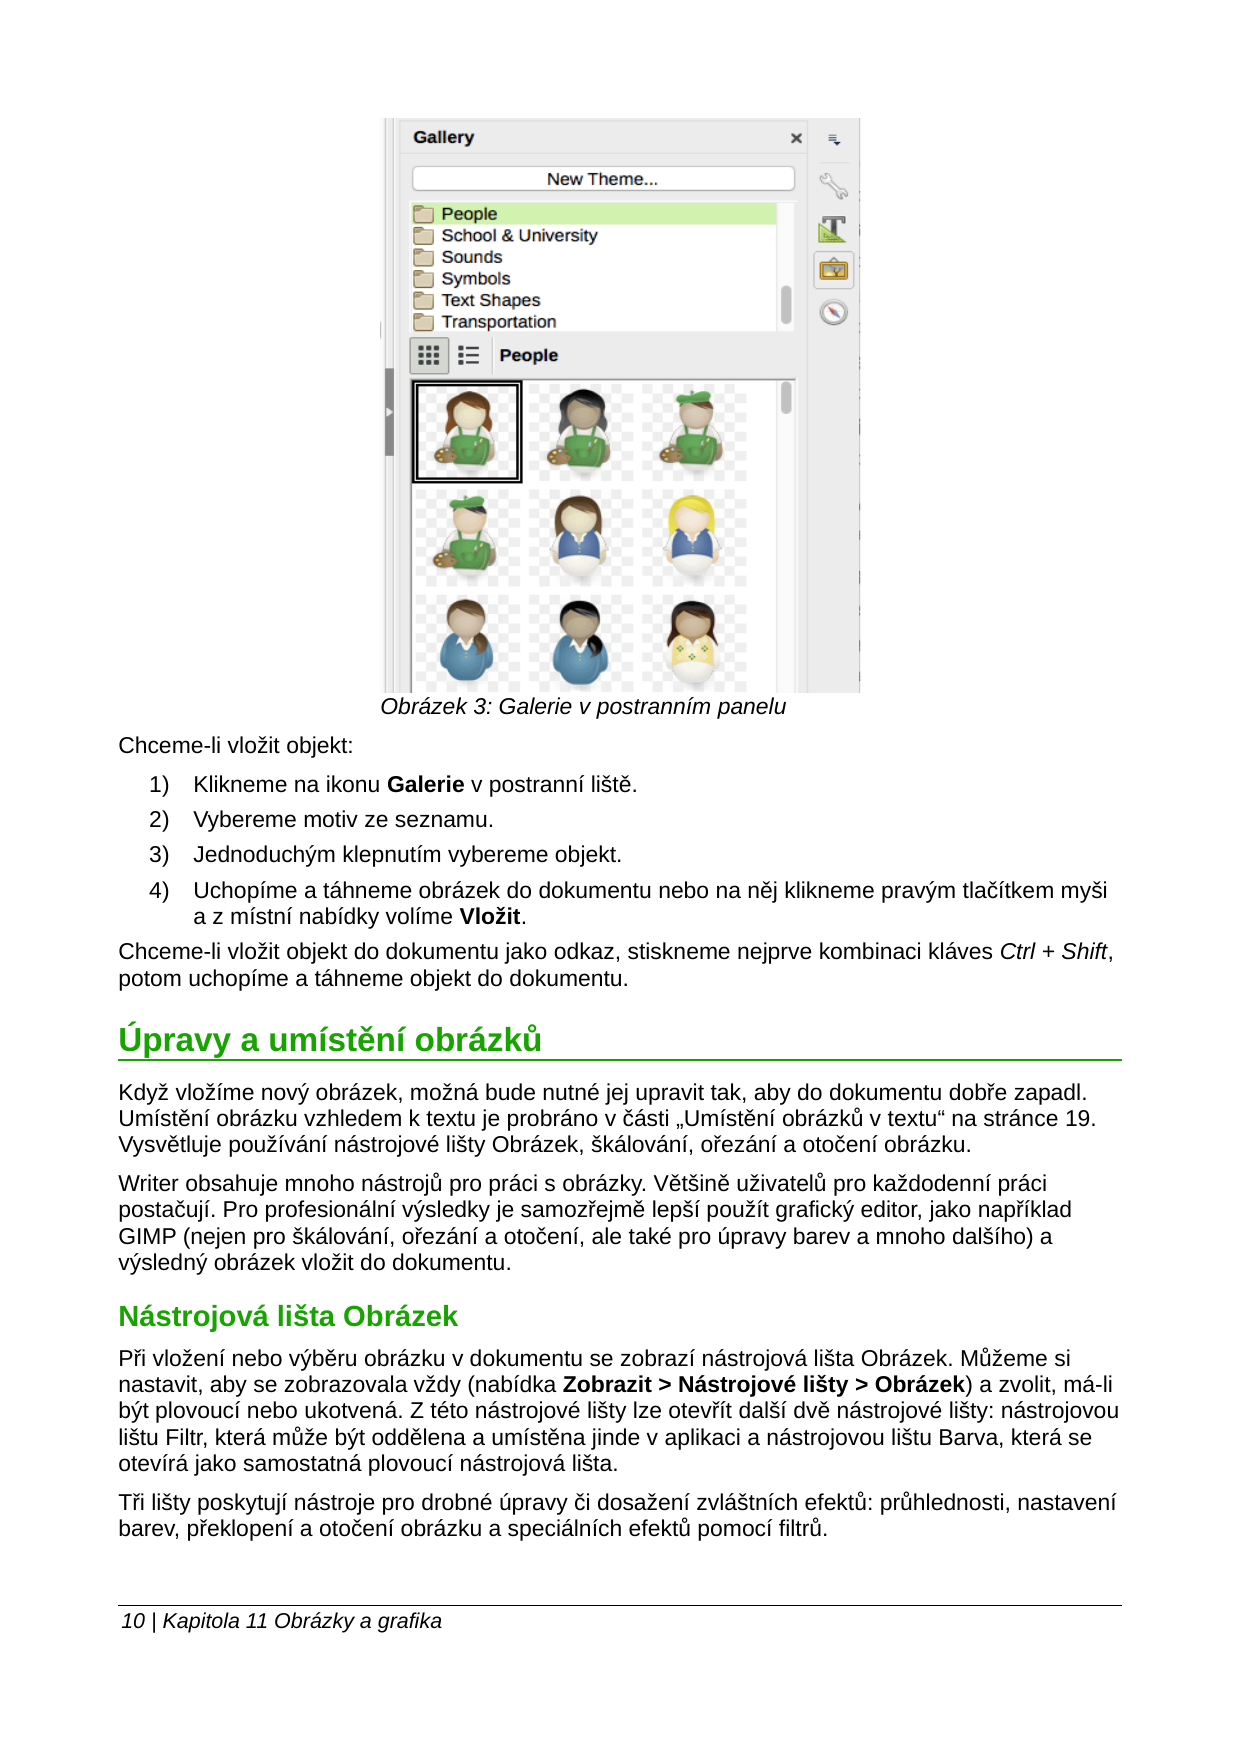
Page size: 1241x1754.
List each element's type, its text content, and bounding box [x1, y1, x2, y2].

list Uchopíme a táhneme obrázek do dokumentu nebo na něj klikneme pravým tlačítkem myši a z místní nabídky volíme Vložit. [169, 877, 1122, 929]
list Chceme-li vložit objekt: [118, 732, 1122, 758]
text Writer obsahuje mnoho nástrojů pro práci s obrázky. Většině uživatelů pro každodenní práci postačují. Pro profesionální výsledky je samozřejmě lepší použít grafický editor, jako například GIMP (nejen pro škálování, ořezání a otočení, ale také pro úpravy barev a mnoho dalšího) a výsledný obrázek vložit do dokumentu. [118, 1170, 1122, 1276]
text Při vložení nebo výběru obrázku v dokumentu se zobrazí nástrojová lišta Obrázek. Můžeme si nastavit, aby se zobrazovala vždy (nabídka Zobrazit > Nástrojové lišty > Obrázek) a zvolit, má-li být plovoucí nebo ukotvená. Z této nástrojové lišty lze otevřít další dvě nástrojové lišty: nástrojovou lištu Filtr, která může být oddělena a umístěna jinde v aplikaci a nástrojovou lištu Barva, která se otevírá jako samostatná plovoucí nástrojová lišta. [118, 1344, 1122, 1476]
text Když vložíme nový obrázek, možná bude nutné jej upravit tak, aby do dokumentu dobře zapadl. Umístění obrázku vzhledem k textu je probráno v části „Umístění obrázků v textu“ na stránce 18. Vysvětluje používání nástrojové lišty Obrázek, škálování, ořezání a otočení obrázku. [118, 1078, 1122, 1158]
list Klikneme na ikonu Galerie v postranní liště. [169, 771, 1122, 797]
text Tři lišty poskytují nástroje pro drobné úpravy či dosažení zvláštních efektů: průhlednosti, nastavení barev, překlopení a otočení obrázku a speciálních efektů pomocí filtrů. [118, 1489, 1122, 1541]
text Chceme-li vložit objekt do dokumentu jako odkaz, stiskneme nejprve kombinaci kláves Ctrl + Shift, potom uchopíme a táhneme objekt do dokumentu. [118, 938, 1122, 991]
subtitle Úpravy a umístění obrázků [118, 1020, 1122, 1059]
subtitle Nástrojová lišta Obrázek [118, 1299, 1122, 1333]
picture [380, 118, 861, 693]
text Obrázek 3: Galerie v postranním panelu [380, 693, 860, 719]
list Vybereme motiv ze seznamu. [169, 806, 1122, 832]
list Jednoduchým klepnutím vybereme objekt. [169, 841, 1122, 868]
